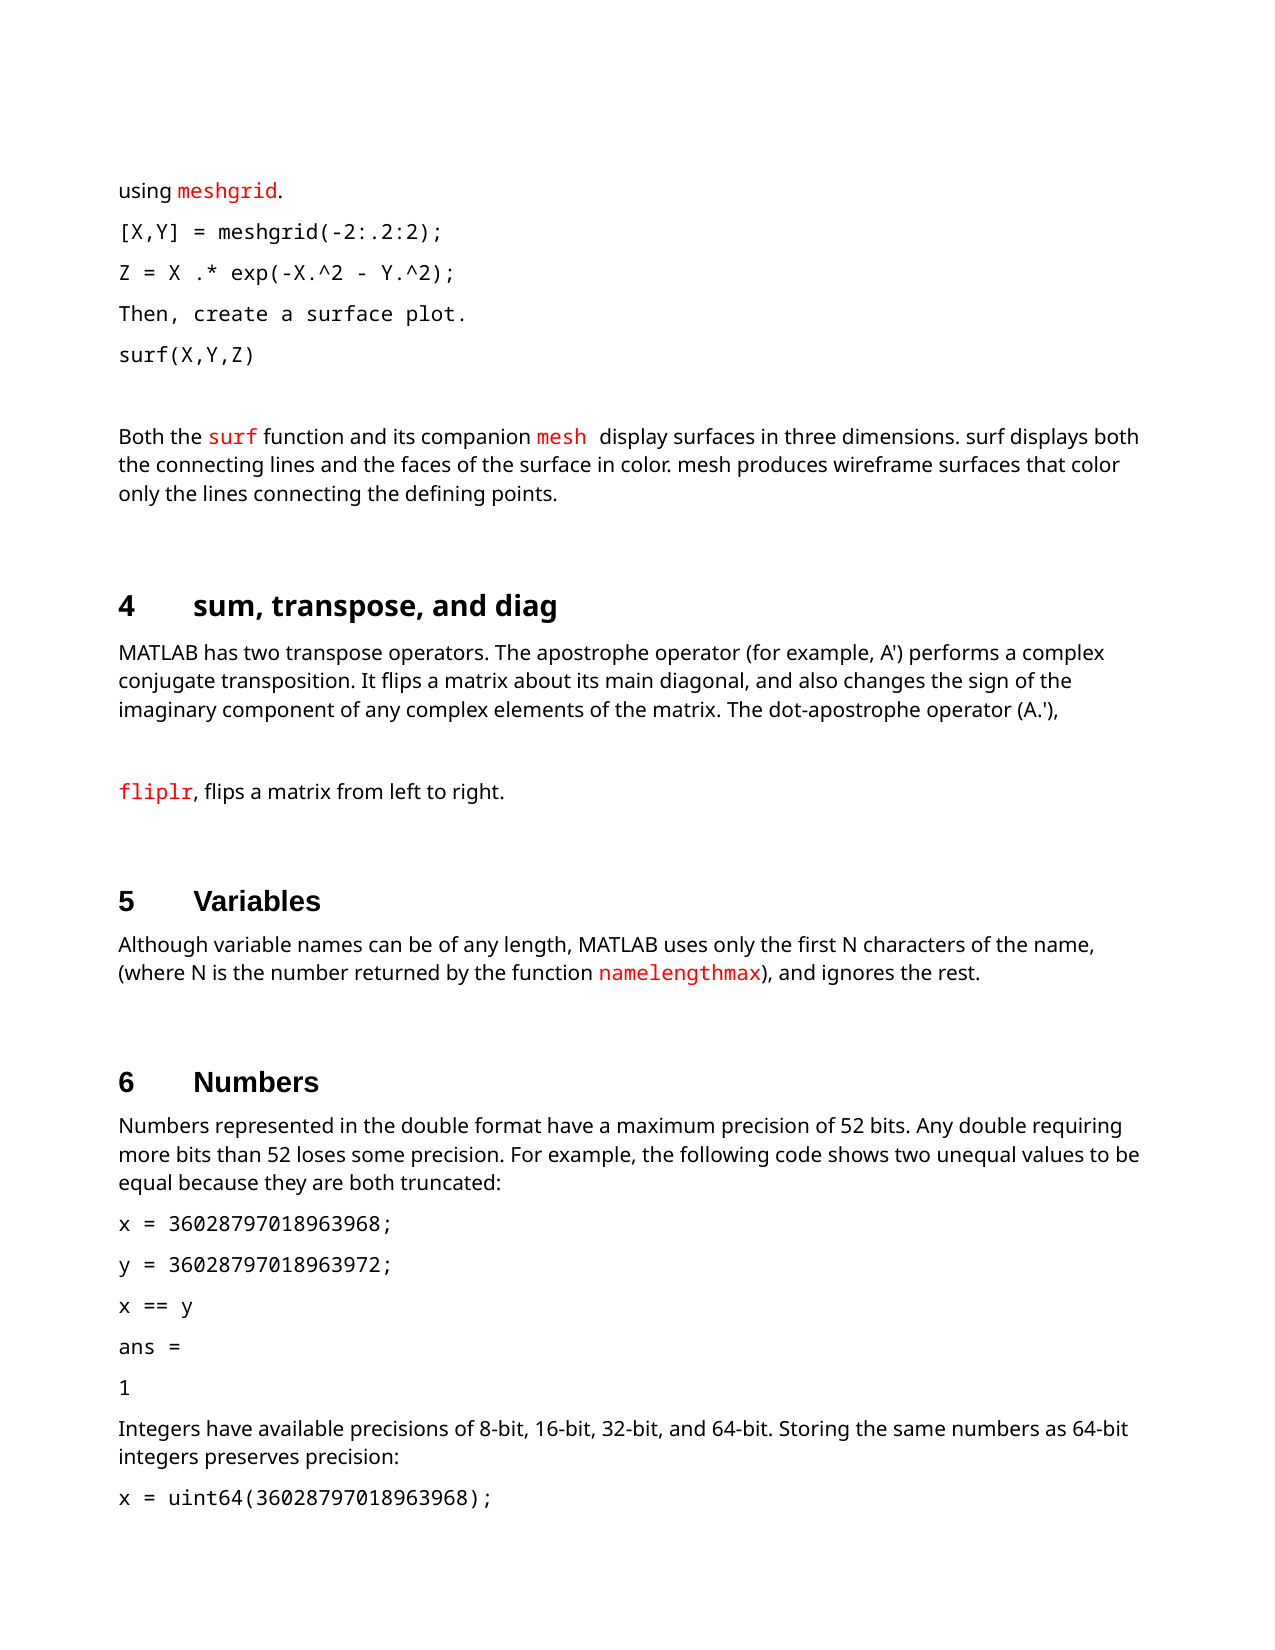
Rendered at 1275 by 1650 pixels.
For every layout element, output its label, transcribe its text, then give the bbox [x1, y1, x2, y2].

text [X,Y] = meshgrid(-2:.2:2); [118, 217, 1157, 246]
text x = uint64(36028797018963968); [118, 1483, 1157, 1512]
text x = 36028797018963968; [118, 1209, 1157, 1237]
text fliplr, flips a matrix from left to right. [118, 777, 1157, 805]
subtitle sum, transpose, and diag [118, 586, 1157, 625]
text Although variable names can be of any length, MATLAB uses only the first N characters of the name, (where N is the number returned by the function namelengthmax), and ignores the rest. [118, 930, 1157, 987]
subtitle Numbers [118, 1065, 1157, 1099]
text Z = X .* exp(-X.^2 - Y.^2); [118, 258, 1157, 287]
text y = 36028797018963972; [118, 1250, 1157, 1278]
text Both the surf function and its companion mesh display surfaces in three dimensions. surf displays both the connecting lines and the faces of the surface in color. mesh produces wireframe surfaces that color only the lines connecting the defining points. [118, 422, 1157, 507]
text x == y [118, 1291, 1157, 1319]
text Integers have available precisions of 8-bit, 16-bit, 32-bit, and 64-bit. Storing the same numbers as 64-bit integers preserves precision: [118, 1414, 1157, 1471]
subtitle Variables [118, 884, 1157, 917]
text 1 [118, 1373, 1157, 1401]
text surf(X,Y,Z) [118, 340, 1157, 368]
text ans = [118, 1332, 1157, 1360]
text using meshgrid. [118, 176, 1157, 205]
text MATLAB has two transpose operators. The apostrophe operator (for example, A') performs a complex conjugate transposition. It flips a matrix about its main diagonal, and also changes the sign of the imaginary component of any complex elements of the matrix. The dot-apostrophe operator (A.'), [118, 638, 1157, 723]
text Numbers represented in the double format have a maximum precision of 52 bits. Any double requiring more bits than 52 loses some precision. For example, the following code shows two unequal values to be equal because they are both truncated: [118, 1111, 1157, 1197]
text Then, create a surface plot. [118, 299, 1157, 328]
